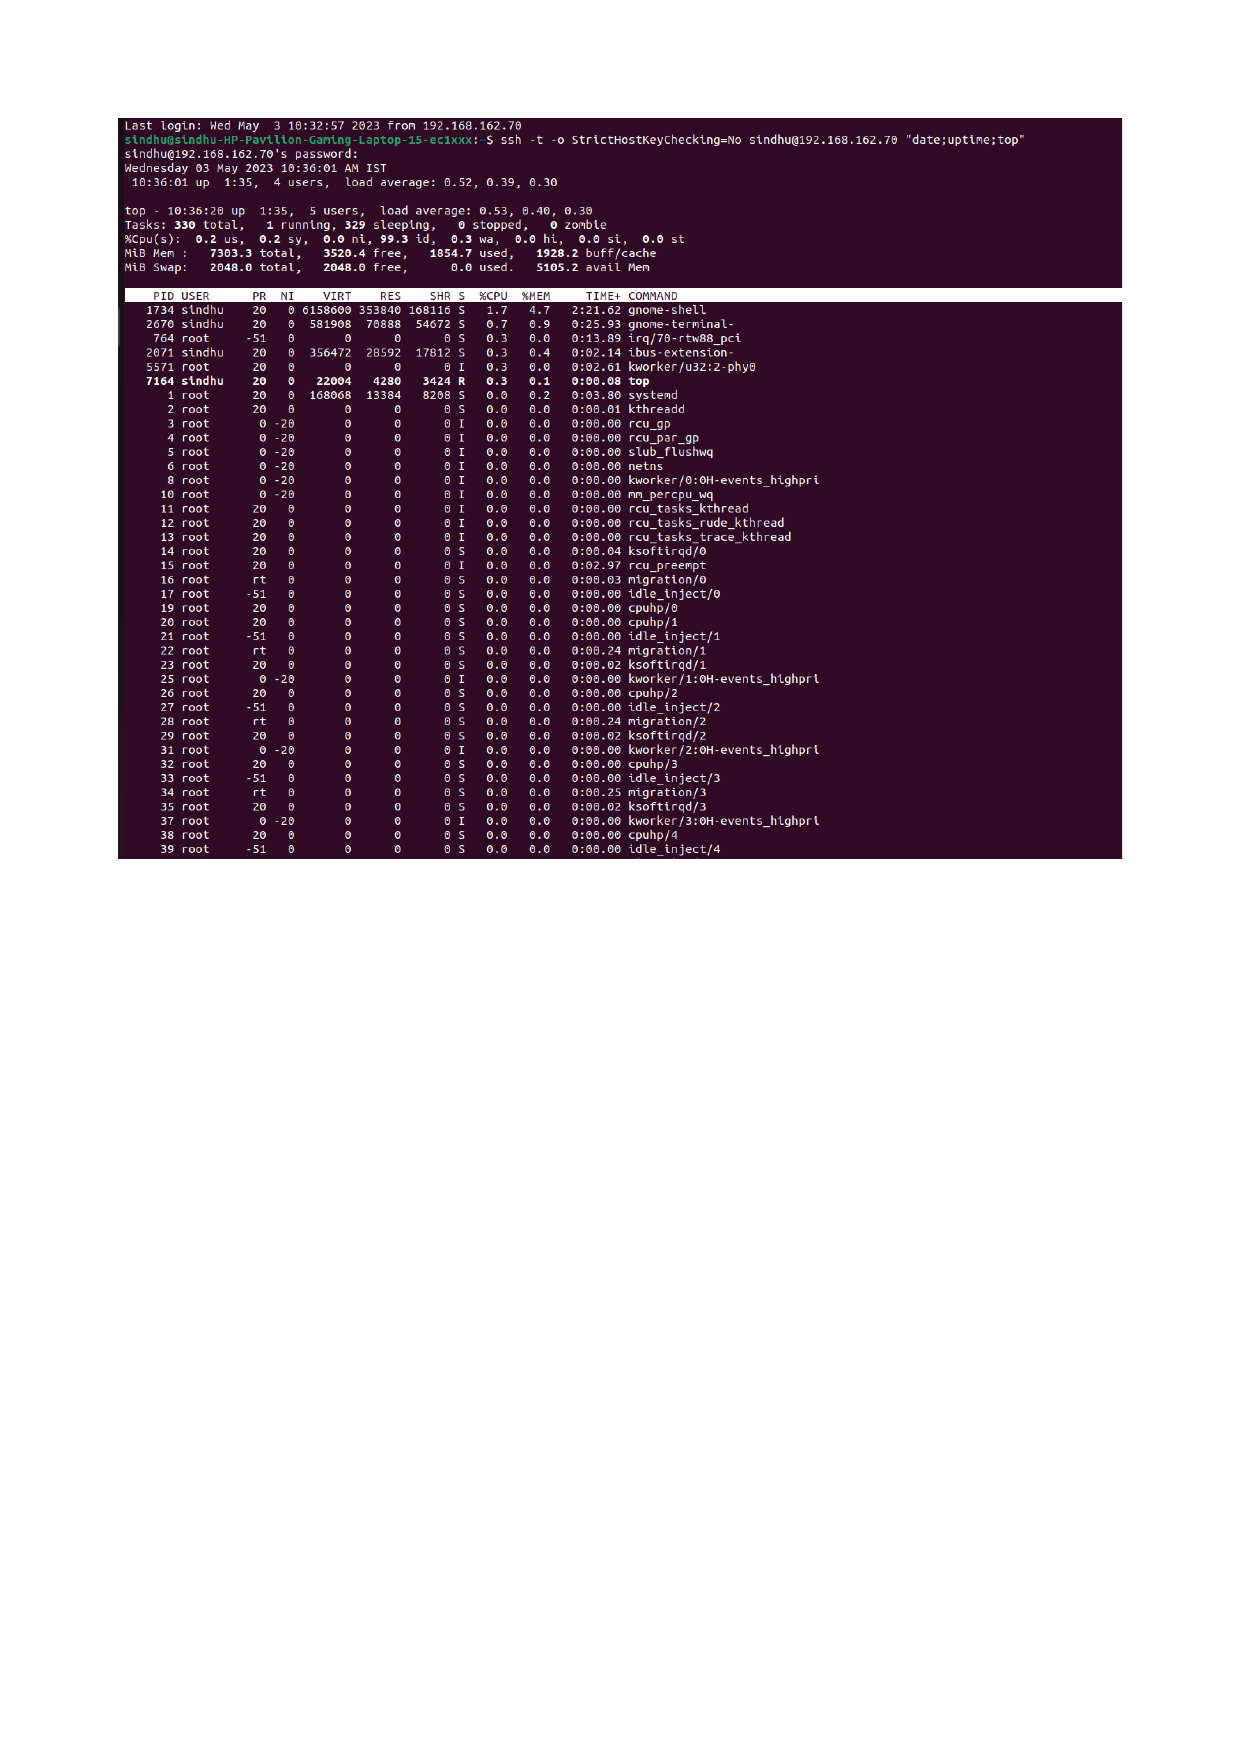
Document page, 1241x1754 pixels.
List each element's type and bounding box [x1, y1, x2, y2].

picture [118, 118, 1123, 859]
